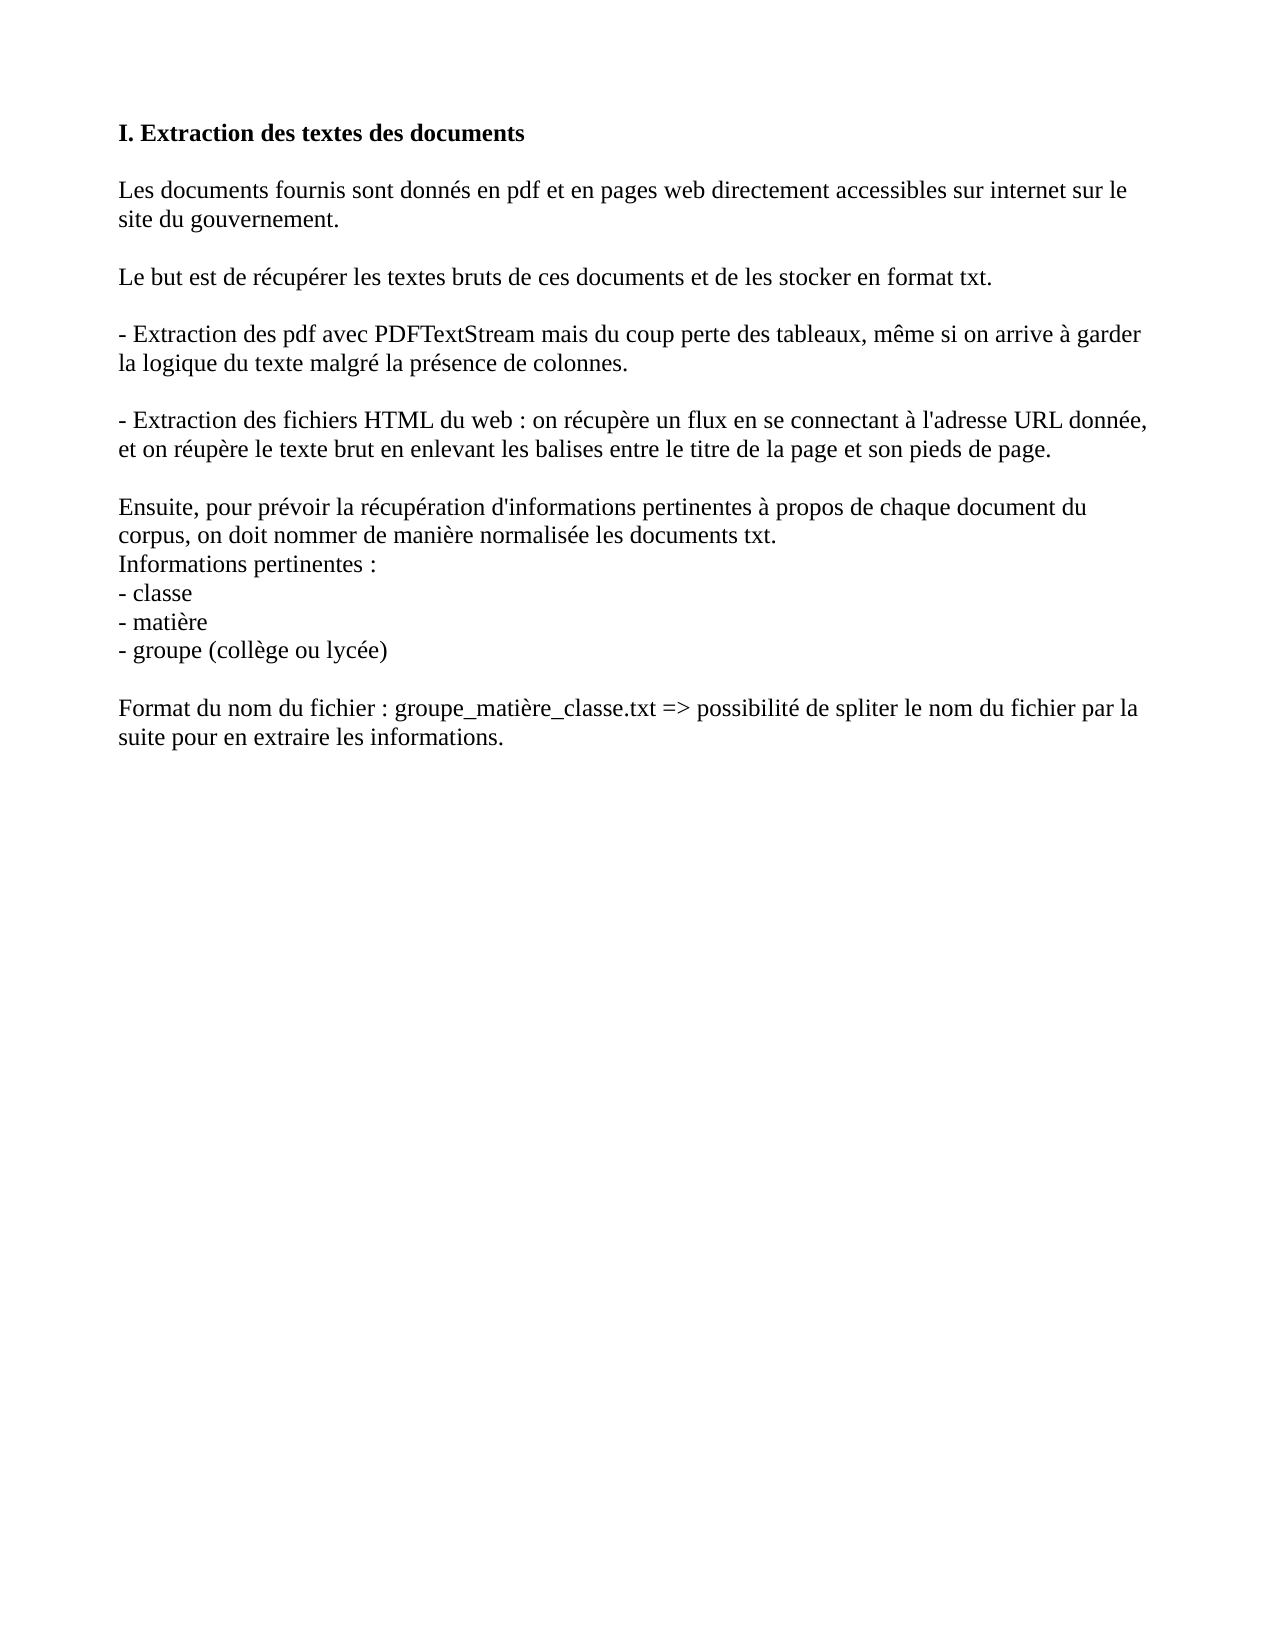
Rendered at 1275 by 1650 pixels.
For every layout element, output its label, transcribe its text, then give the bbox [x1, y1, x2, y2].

text Le but est de récupérer les textes bruts de ces documents et de les stocker en format txt. [118, 262, 1157, 291]
text Les documents fournis sont donnés en pdf et en pages web directement accessibles sur internet sur le site du gouvernement. [118, 176, 1157, 233]
text Ensuite, pour prévoir la récupération d'informations pertinentes à propos de chaque document du corpus, on doit nommer de manière normalisée les documents txt. [118, 492, 1157, 549]
text - groupe (collège ou lycée) [118, 636, 1157, 664]
text - Extraction des pdf avec PDFTextStream mais du coup perte des tableaux, même si on arrive à garder la logique du texte malgré la présence de colonnes. [118, 319, 1157, 377]
text - Extraction des fichiers HTML du web : on récupère un flux en se connectant à l'adresse URL donnée, et on réupère le texte brut en enlevant les balises entre le titre de la page et son pieds de page. [118, 406, 1157, 463]
text - matière [118, 607, 1157, 636]
text - classe [118, 578, 1157, 607]
text I. Extraction des textes des documents [118, 118, 1157, 147]
text Format du nom du fichier : groupe_matière_classe.txt => possibilité de spliter le nom du fichier par la suite pour en extraire les informations. [118, 693, 1157, 751]
text Informations pertinentes : [118, 549, 1157, 578]
